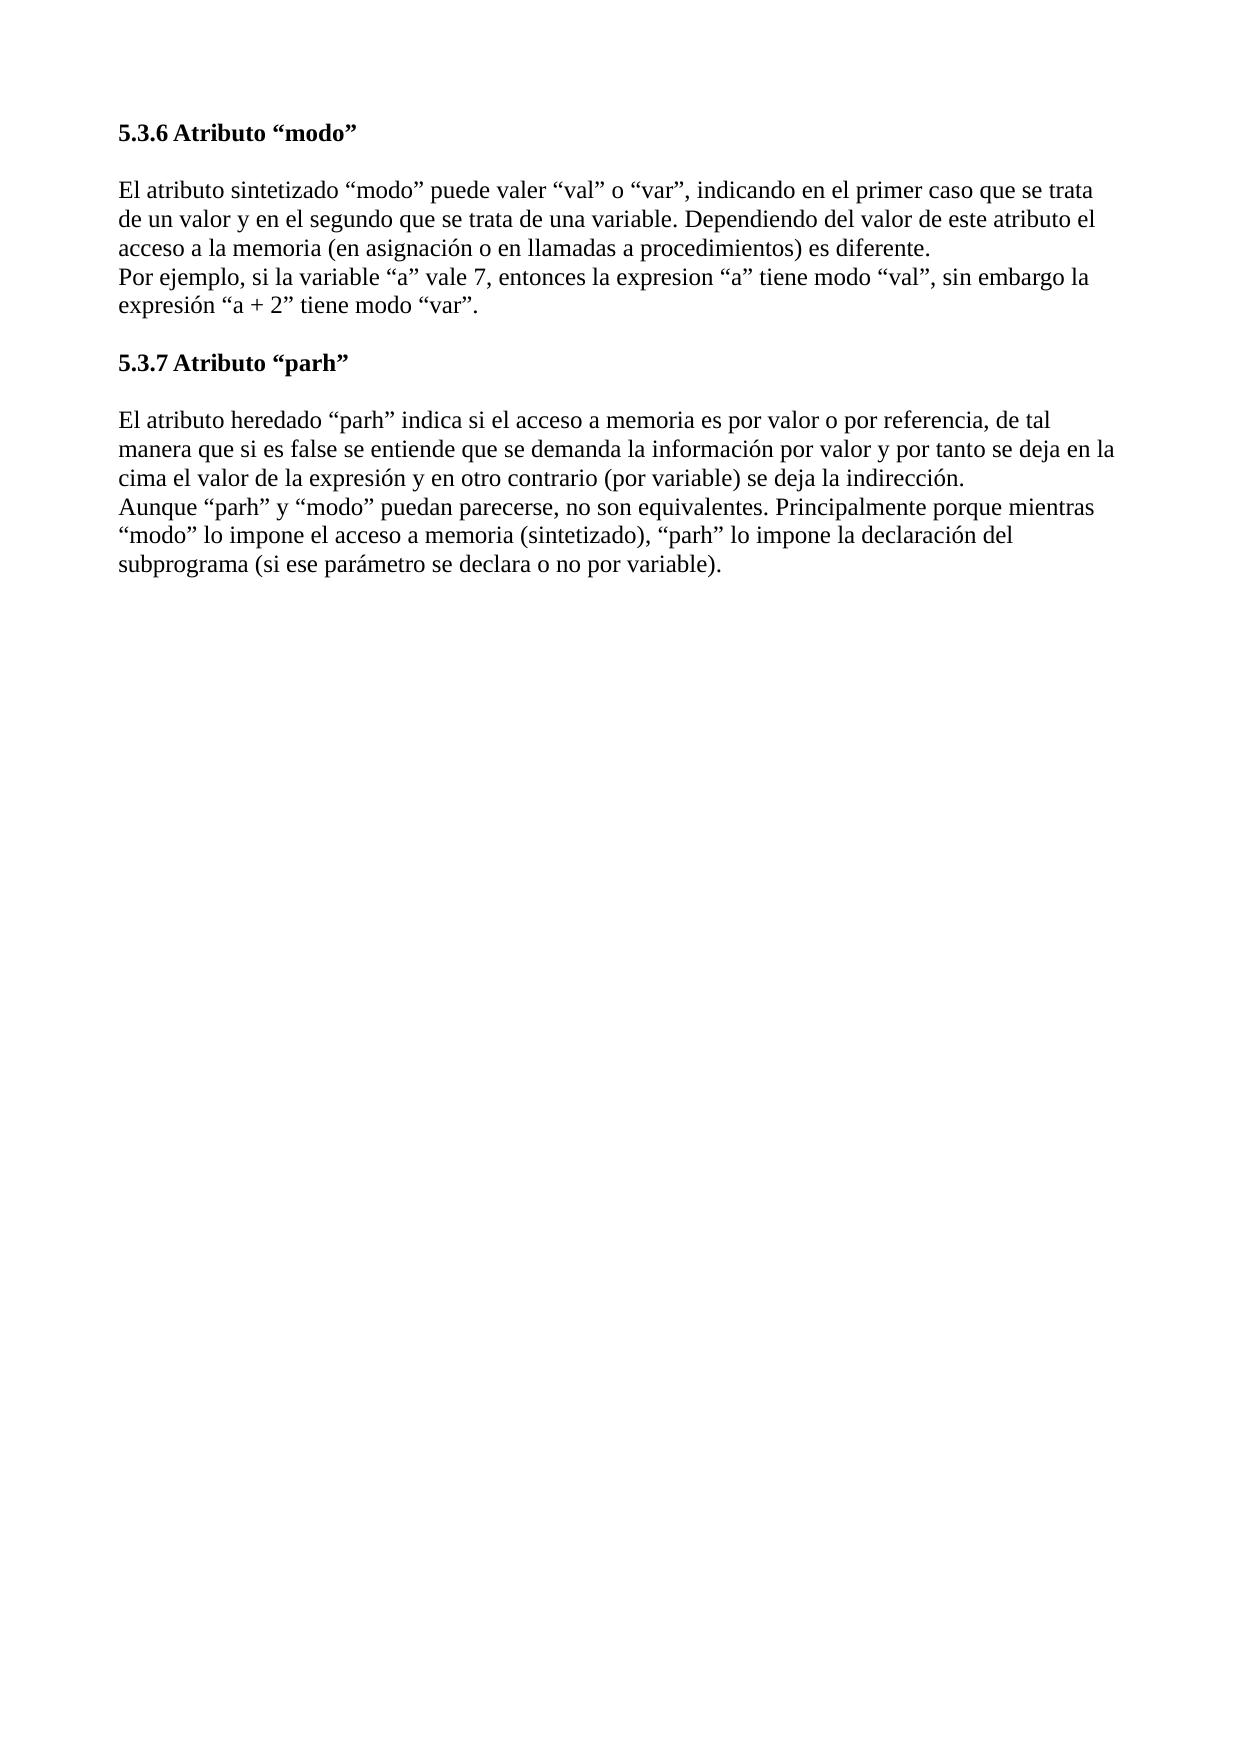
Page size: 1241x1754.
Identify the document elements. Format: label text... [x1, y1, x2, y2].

text 5.3.7 Atributo “parh” [118, 348, 1122, 377]
text El atributo sintetizado “modo” puede valer “val” o “var”, indicando en el primer caso que se trata de un valor y en el segundo que se trata de una variable. Dependiendo del valor de este atributo el acceso a la memoria (en asignación o en llamadas a procedimientos) es diferente. Por ejemplo, si la variable “a” vale 7, entonces la expresion “a” tiene modo “val”, sin embargo la expresión “a + 2” tiene modo “var”. [118, 176, 1122, 319]
text 5.3.6 Atributo “modo” [118, 118, 1122, 147]
text El atributo heredado “parh” indica si el acceso a memoria es por valor o por referencia, de tal manera que si es false se entiende que se demanda la información por valor y por tanto se deja en la cima el valor de la expresión y en otro contrario (por variable) se deja la indirección. [118, 406, 1122, 492]
text Aunque “parh” y “modo” puedan parecerse, no son equivalentes. Principalmente porque mientras “modo” lo impone el acceso a memoria (sintetizado), “parh” lo impone la declaración del subprograma (si ese parámetro se declara o no por variable). [118, 492, 1122, 578]
